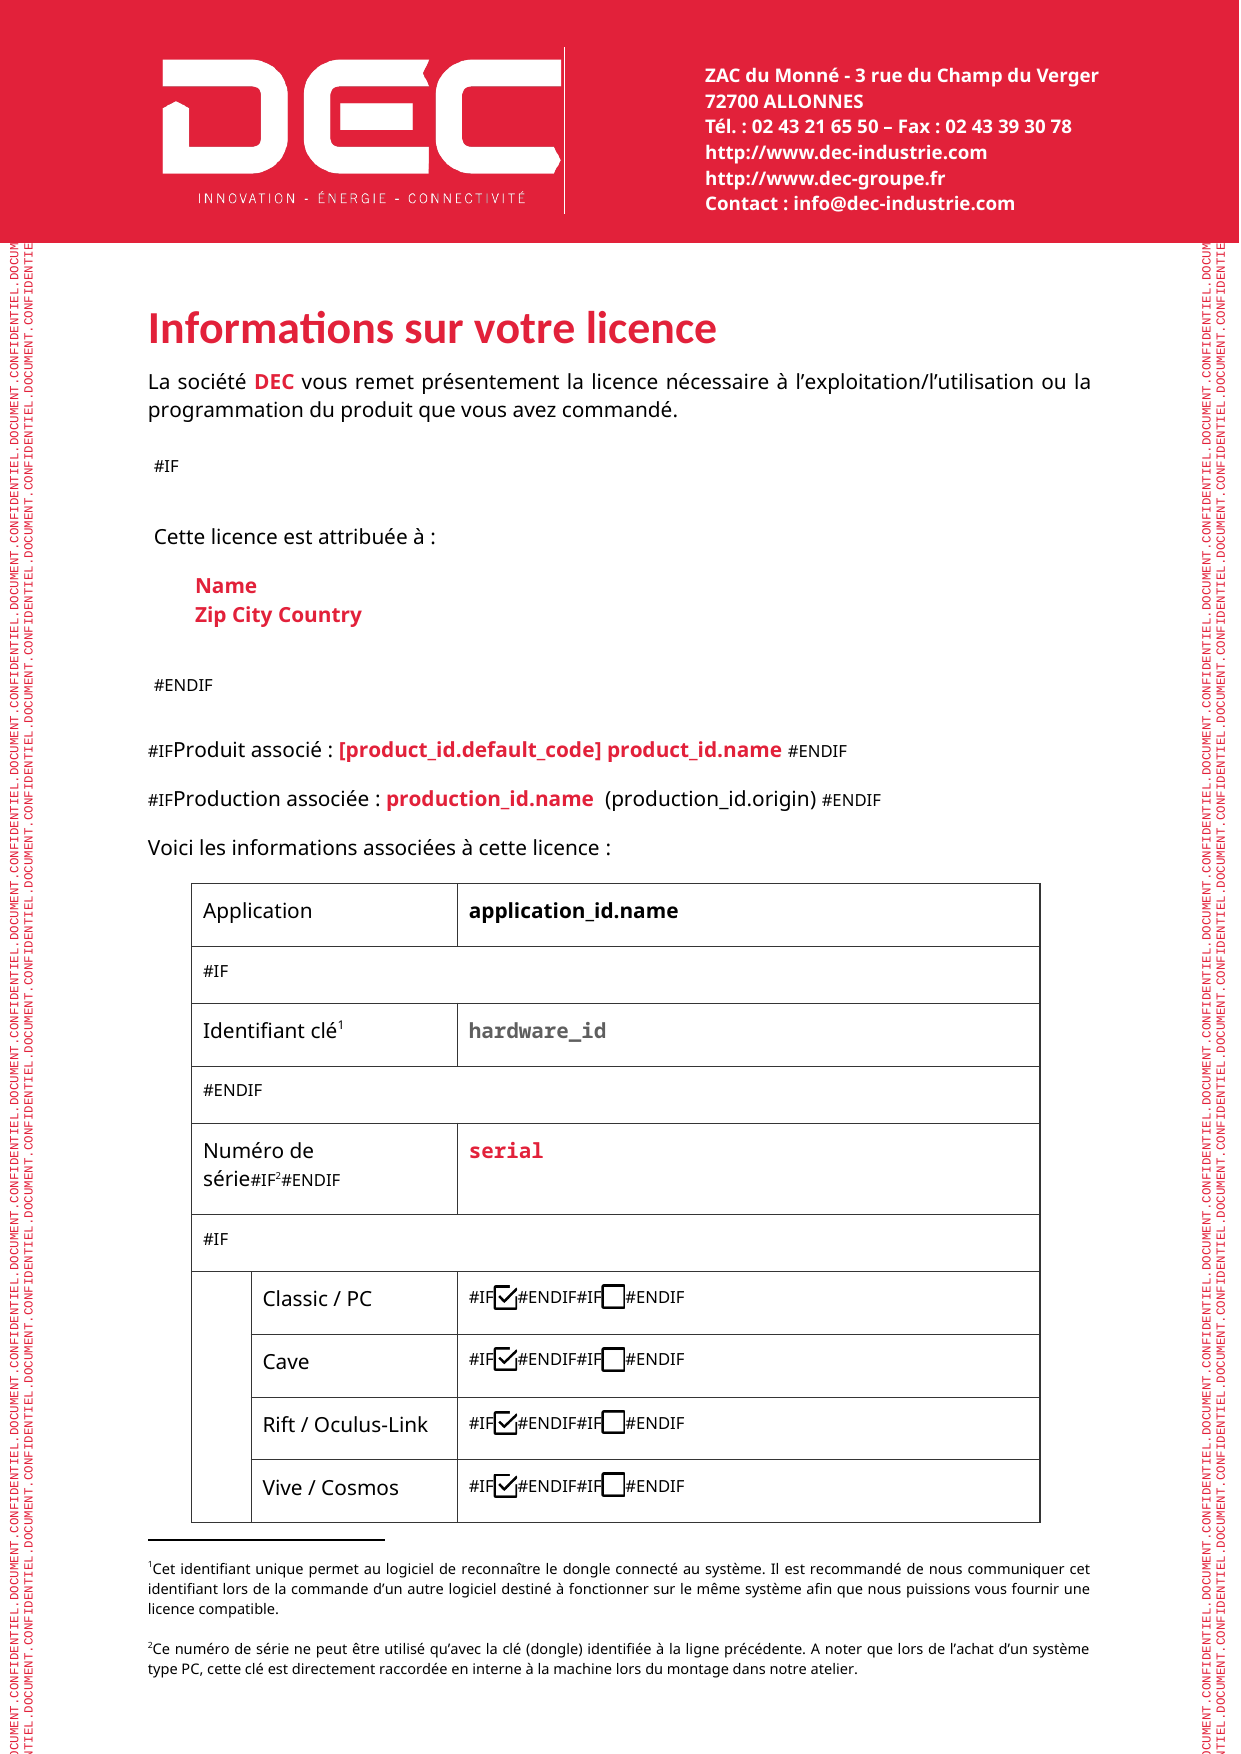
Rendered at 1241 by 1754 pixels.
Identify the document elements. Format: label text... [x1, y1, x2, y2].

table_cell hardware_id [458, 1004, 1039, 1066]
table_cell Identifiant clé [192, 1004, 457, 1066]
picture [493, 1474, 518, 1498]
picture [493, 1285, 518, 1310]
table_cell [192, 1272, 251, 1522]
table_cell #ENDIF [192, 1067, 1039, 1123]
picture [601, 1347, 625, 1372]
table_cell #IF#ENDIF#IF#ENDIF [458, 1398, 1039, 1459]
picture [493, 1411, 518, 1435]
text Informations sur votre licence [148, 299, 1092, 355]
table_cell Rift / Oculus-Link [252, 1398, 457, 1459]
picture [601, 1410, 625, 1434]
table_cell Cette licence est attribuée à : Name Zip City Country [148, 504, 1092, 655]
picture [601, 1472, 625, 1497]
table_cell Vive / Cosmos [252, 1460, 457, 1522]
text La société DEC vous remet présentement la licence nécessaire à l’exploitation/l’utilisation ou la programmation du produit que vous avez commandé. [148, 367, 1092, 424]
table_cell Cave [252, 1335, 457, 1397]
text Voici les informations associées à cette licence : [148, 833, 1092, 862]
table_cell #IF#ENDIF#IF#ENDIF [458, 1335, 1039, 1397]
table_cell #IF#ENDIF#IF#ENDIF [458, 1460, 1039, 1522]
picture [601, 1284, 625, 1309]
table_cell #IF [192, 947, 1039, 1003]
table_cell Classic / PC [252, 1272, 457, 1334]
table_header #IF [148, 437, 1092, 504]
table_cell #IF [192, 1215, 1039, 1271]
table_cell Numéro de série#IF#ENDIF [192, 1124, 457, 1214]
text #IFProduction associée : production_id.name (production_id.origin) #ENDIF [148, 784, 1092, 813]
table_header application_id.name [458, 884, 1039, 946]
table_cell #ENDIF [148, 655, 1092, 722]
picture [493, 1347, 518, 1371]
picture [154, 47, 565, 215]
table_header Application [192, 884, 457, 946]
text #IFProduit associé : [product_id.default_code] product_id.name #ENDIF [148, 735, 1092, 763]
table_cell serial [458, 1124, 1039, 1214]
table_cell #IF#ENDIF#IF#ENDIF [458, 1272, 1039, 1334]
